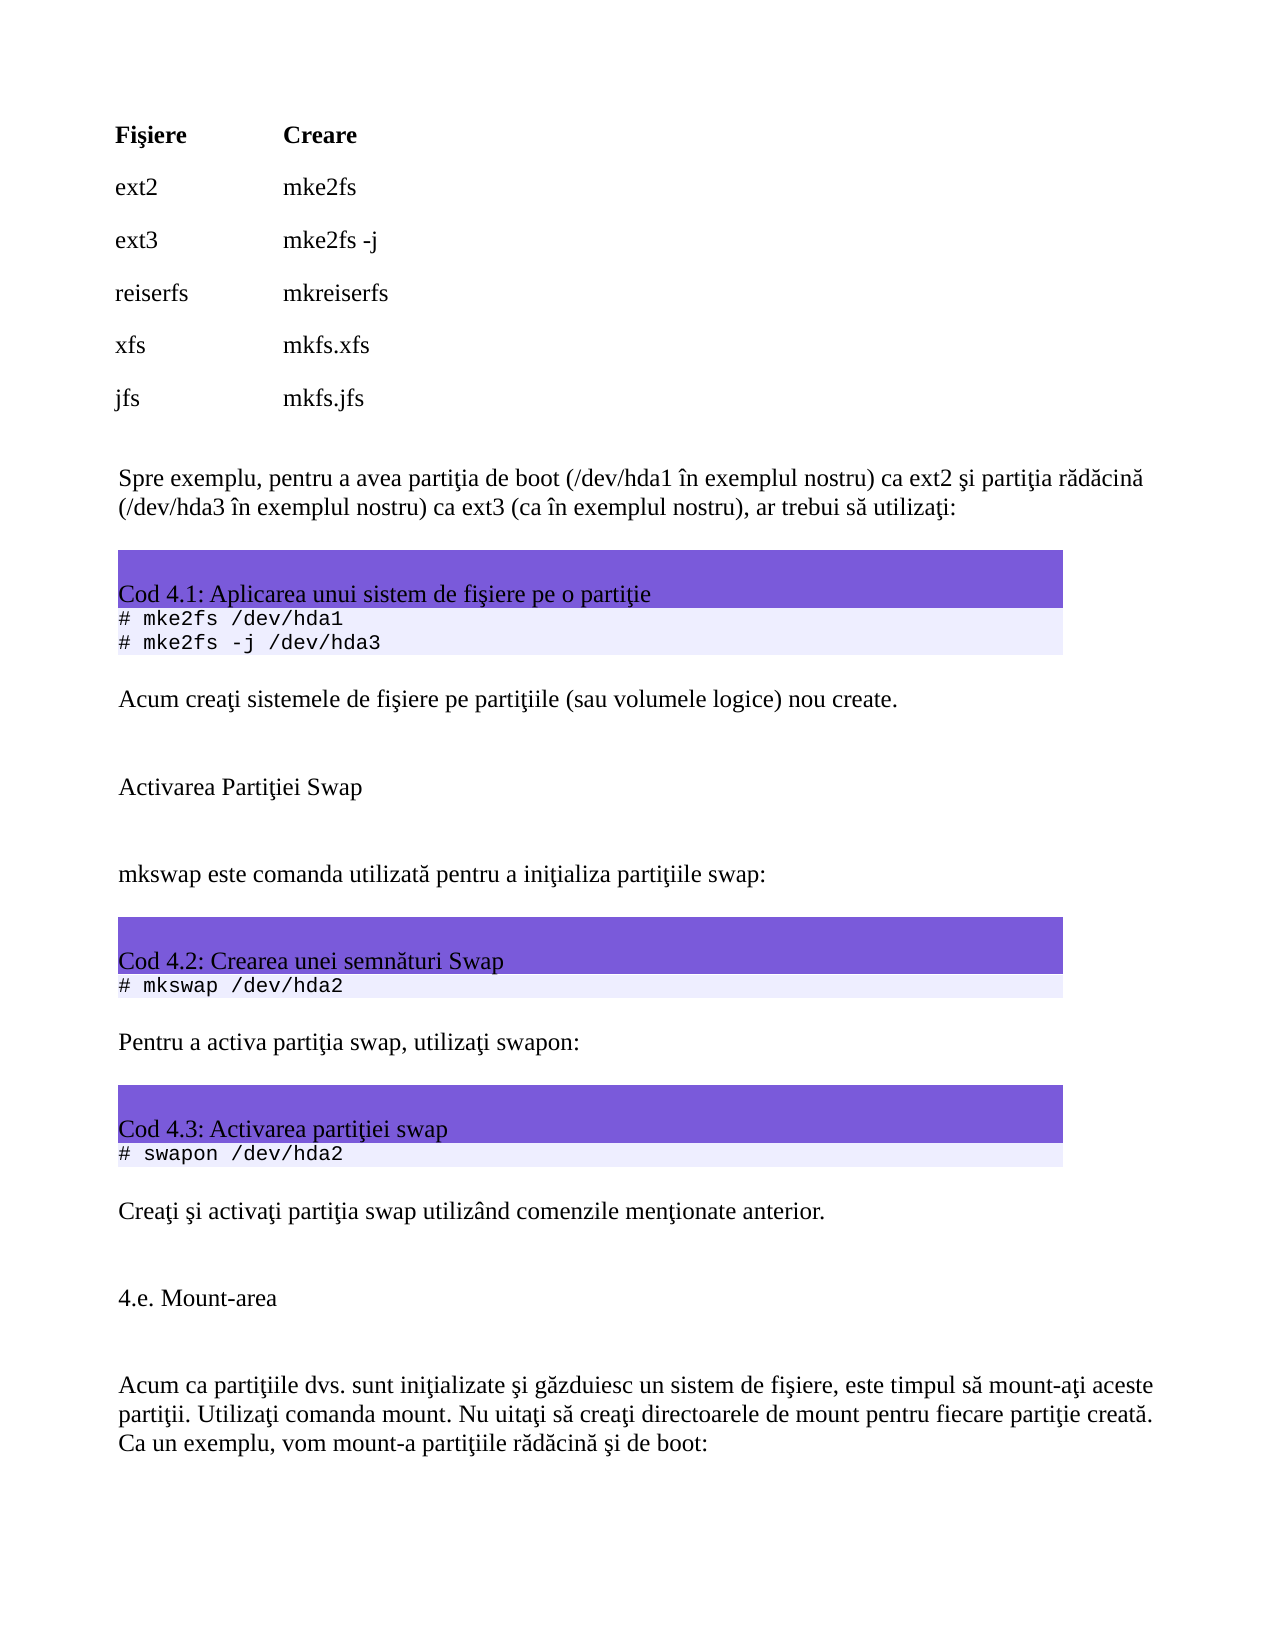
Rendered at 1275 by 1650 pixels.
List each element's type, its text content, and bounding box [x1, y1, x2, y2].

table_cell mke2fs [281, 171, 517, 223]
text mkswap este comanda utilizată pentru a iniţializa partiţiile swap: [118, 859, 1157, 887]
text Pentru a activa partiţia swap, utilizaţi swapon: [118, 1027, 1157, 1056]
table_cell ext2 [114, 171, 281, 223]
text 4.e. Mount-area [118, 1283, 1157, 1312]
table_cell # mkswap /dev/hda2 [118, 975, 1063, 998]
table_cell # mke2fs /dev/hda1 # mke2fs -j /dev/hda3 [118, 608, 1063, 655]
table_cell jfs [114, 382, 281, 434]
table_cell mkfs.xfs [281, 329, 517, 382]
table_header Cod 4.1: Aplicarea unui sistem de fişiere pe o partiţie [118, 550, 1063, 608]
table_cell mkreiserfs [281, 276, 517, 329]
text Acum ca partiţiile dvs. sunt iniţializate şi găzduiesc un sistem de fişiere, este timpul să mount-aţi aceste partiţii. Utilizaţi comanda mount. Nu uitaţi să creaţi directoarele de mount pentru fiecare partiţie creată. Ca un exemplu, vom mount-a partiţiile rădăcină şi de boot: [118, 1370, 1157, 1456]
table_header Cod 4.2: Crearea unei semnături Swap [118, 917, 1063, 974]
text Spre exemplu, pentru a avea partiţia de boot (/dev/hda1 în exemplul nostru) ca ext2 şi partiţia rădăcină (/dev/hda3 în exemplul nostru) ca ext3 (ca în exemplul nostru), ar trebui să utilizaţi: [118, 463, 1157, 521]
text Activarea Partiţiei Swap [118, 772, 1157, 800]
table_cell reiserfs [114, 276, 281, 329]
text Creaţi şi activaţi partiţia swap utilizând comenzile menţionate anterior. [118, 1196, 1157, 1225]
table_cell mke2fs -j [281, 224, 517, 276]
table_header Creare [281, 118, 517, 171]
table_cell # swapon /dev/hda2 [118, 1143, 1063, 1167]
table_cell xfs [114, 329, 281, 382]
table_cell ext3 [114, 224, 281, 276]
table_cell mkfs.jfs [281, 382, 517, 434]
table_header Fişiere [114, 118, 281, 171]
table_header Cod 4.3: Activarea partiţiei swap [118, 1085, 1063, 1143]
text Acum creaţi sistemele de fişiere pe partiţiile (sau volumele logice) nou create. [118, 684, 1157, 713]
